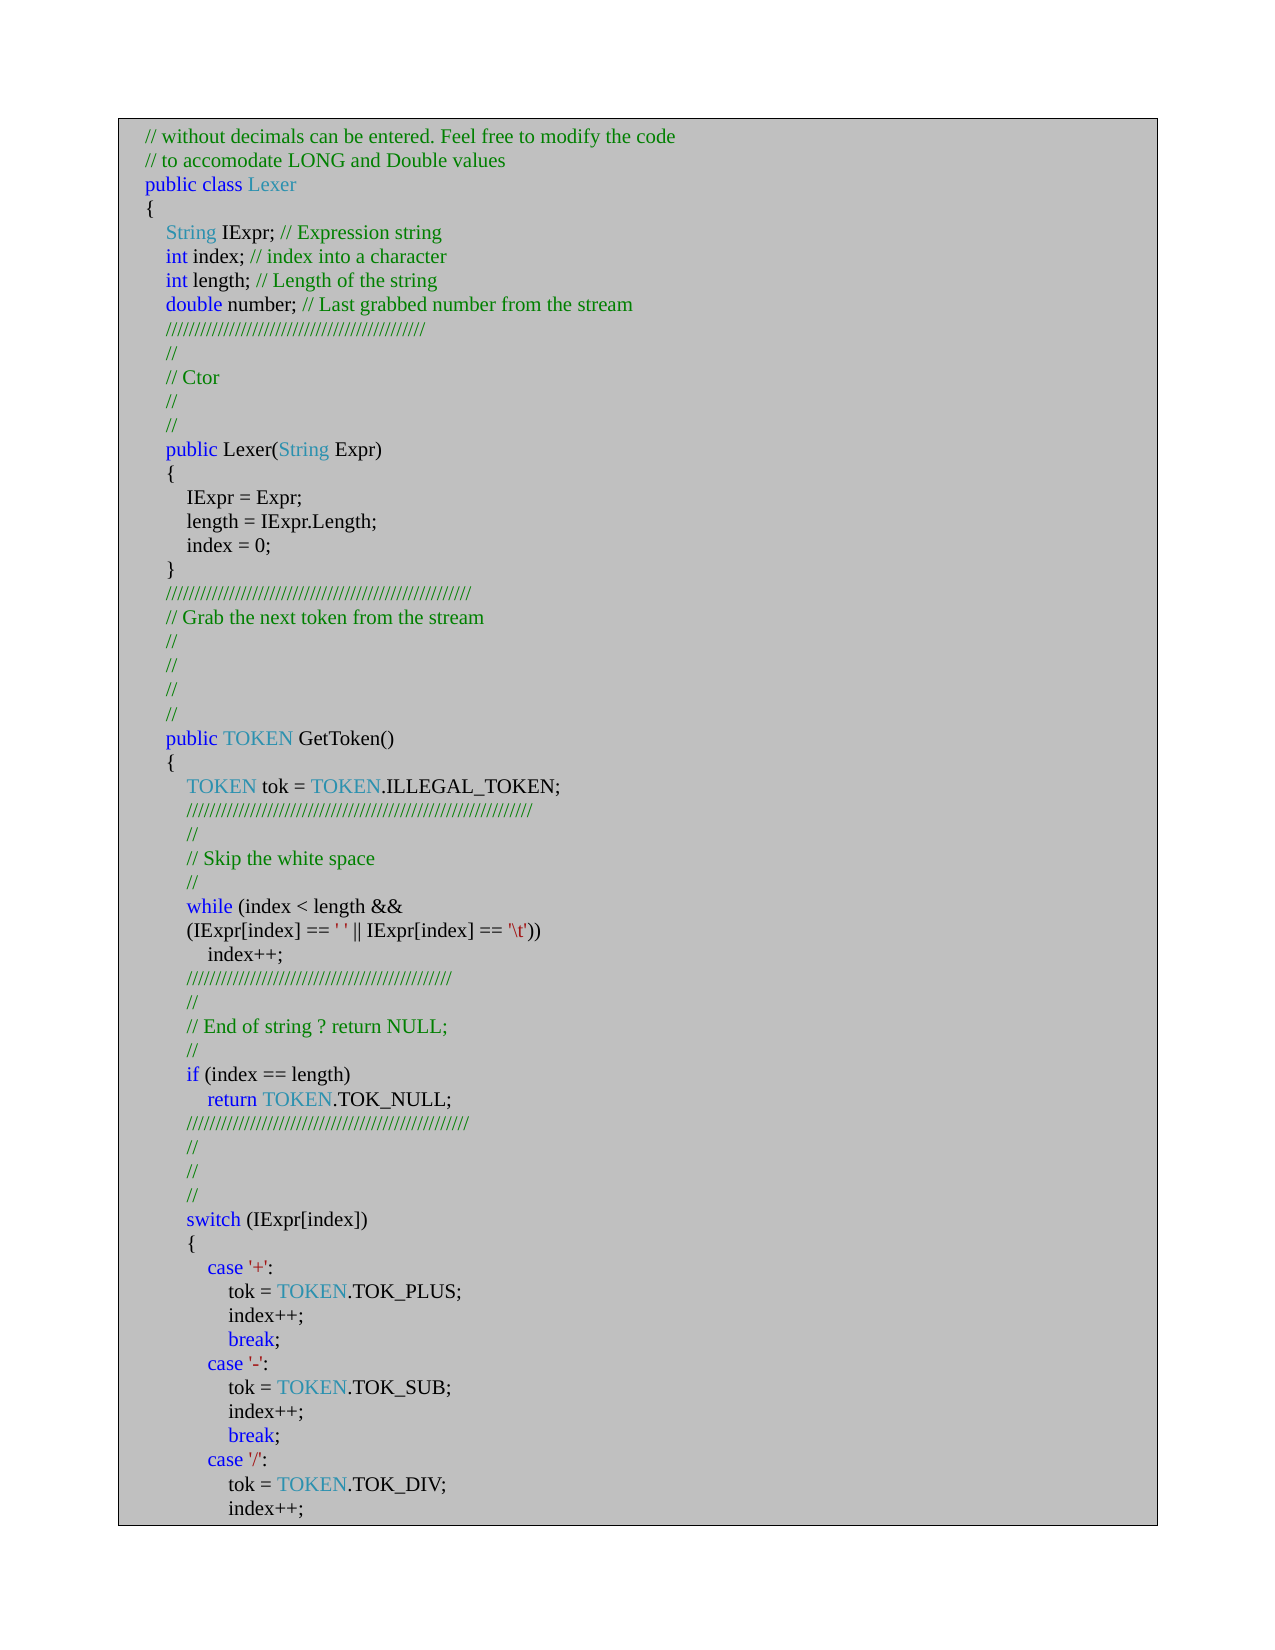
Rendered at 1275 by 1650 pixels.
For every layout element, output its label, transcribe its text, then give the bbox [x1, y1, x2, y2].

table_header // without decimals can be entered. Feel free to modify the code // to accomodate LONG and Double values public class Lexer { String IExpr; // Expression string int index; // index into a character int length; // Length of the string double number; // Last grabbed number from the stream ///////////////////////////////////////////// // // Ctor // // public Lexer(String Expr) { IExpr = Expr; length = IExpr.Length; index = 0; } ///////////////////////////////////////////////////// // Grab the next token from the stream // // // // public TOKEN GetToken() { TOKEN tok = TOKEN.ILLEGAL_TOKEN; //////////////////////////////////////////////////////////// // // Skip the white space // while (index < length && (IExpr[index] == ' ' || IExpr[index] == '\t')) index++; ////////////////////////////////////////////// // // End of string ? return NULL; // if (index == length) return TOKEN.TOK_NULL; ///////////////////////////////////////////////// // // // switch (IExpr[index]) { case '+': tok = TOKEN.TOK_PLUS; index++; break; case '-': tok = TOKEN.TOK_SUB; index++; break; case '/': tok = TOKEN.TOK_DIV; index++; [119, 119, 1157, 1525]
